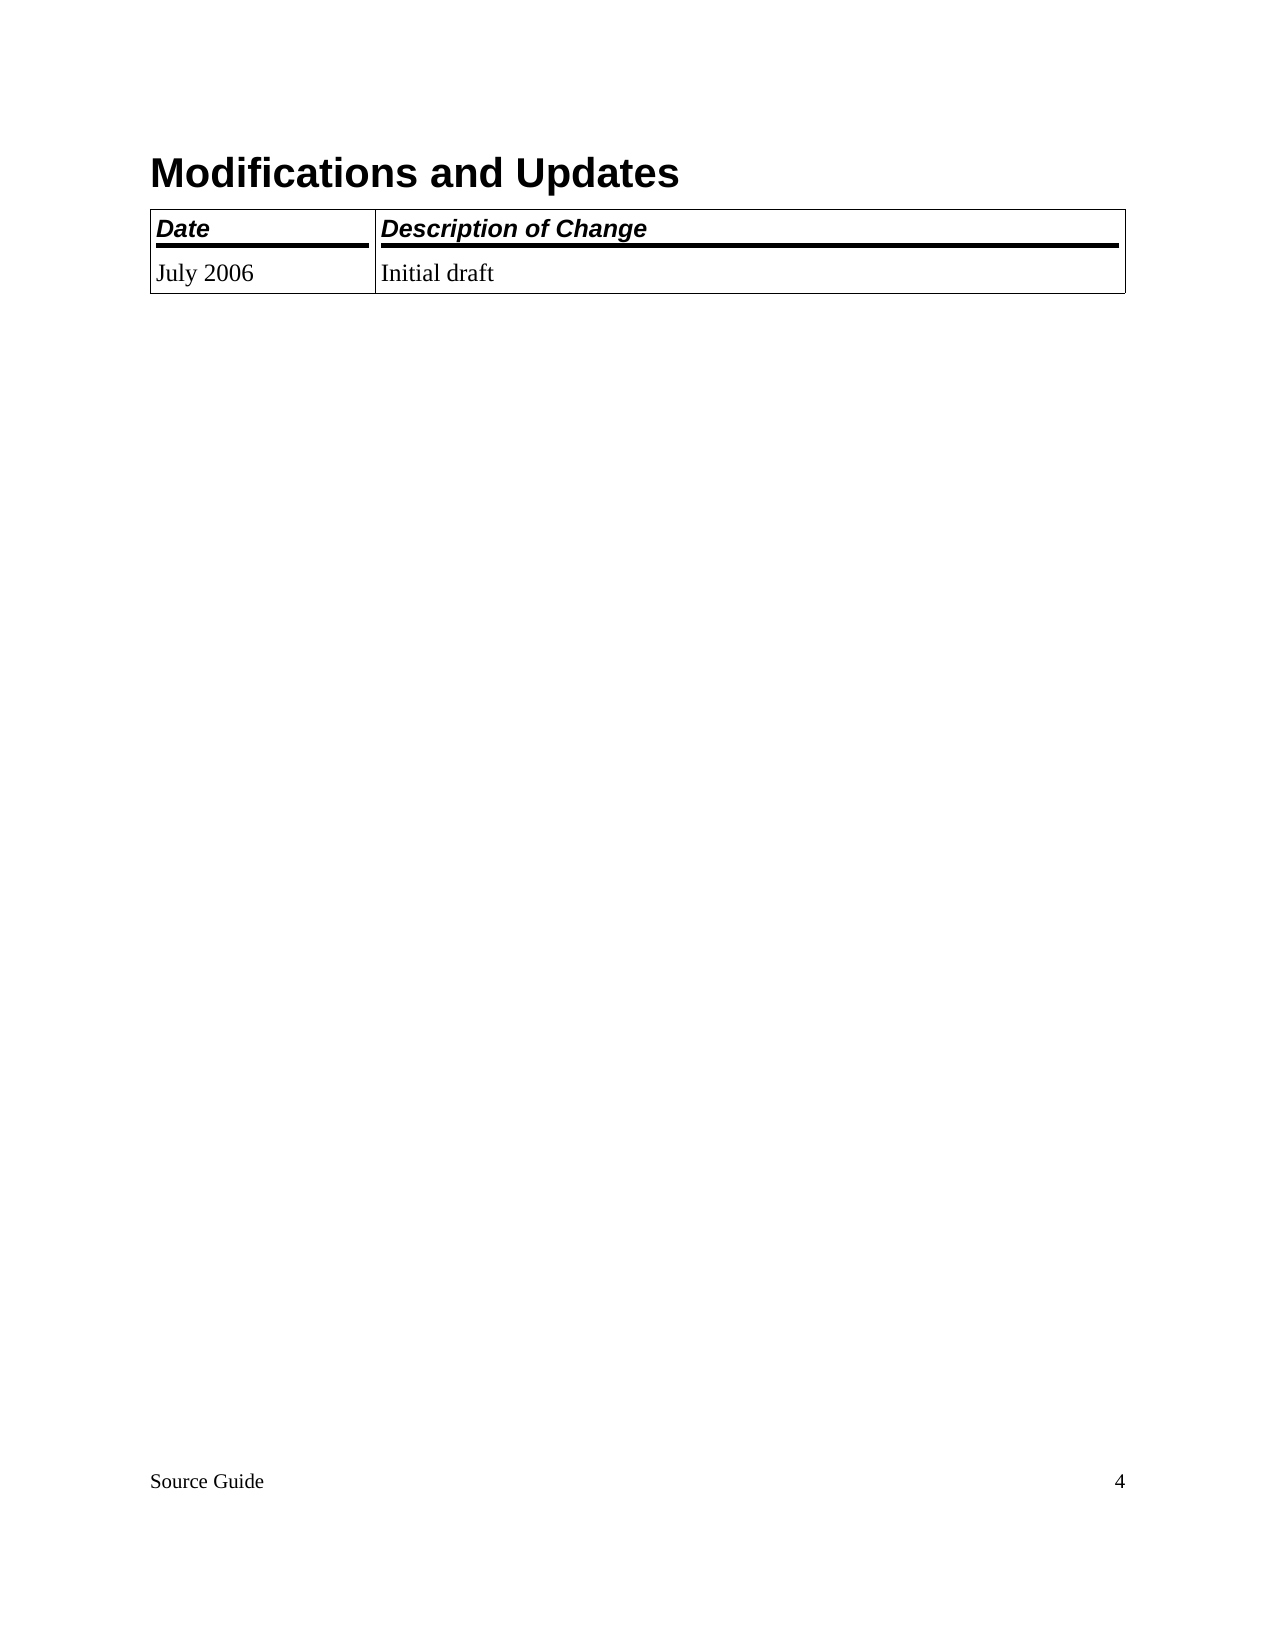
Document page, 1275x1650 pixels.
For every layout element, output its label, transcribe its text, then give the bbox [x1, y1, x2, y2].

table_cell July 2006 [151, 254, 375, 293]
table_cell Initial draft [376, 254, 1125, 293]
table_header Date [151, 210, 375, 254]
table_header Description of Change [376, 210, 1125, 254]
subtitle Modifications and Updates [150, 150, 1125, 197]
